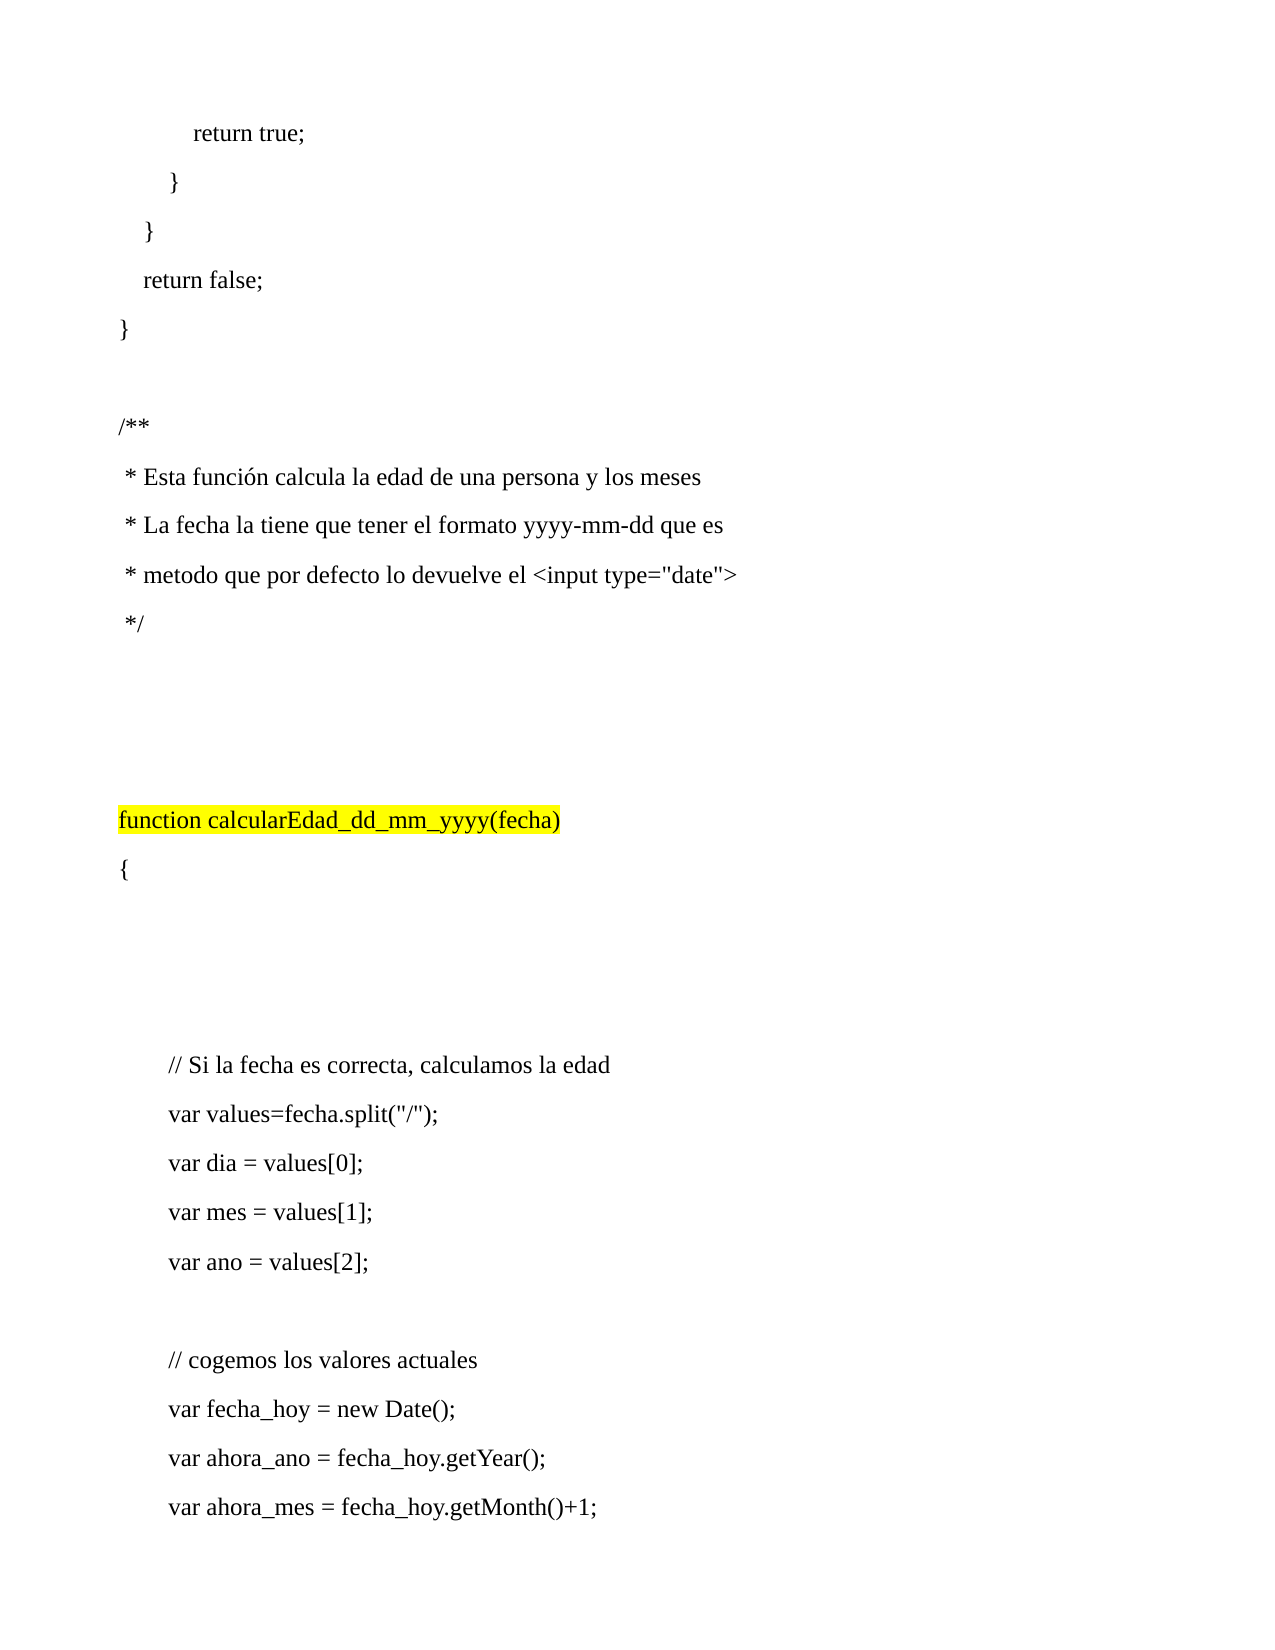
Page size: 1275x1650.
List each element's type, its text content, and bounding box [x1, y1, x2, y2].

text return true; [118, 118, 1157, 147]
text * Esta función calcula la edad de una persona y los meses [118, 462, 1157, 490]
text var mes = values[1]; [118, 1197, 1157, 1226]
text // cogemos los valores actuales [118, 1345, 1157, 1373]
text var fecha_hoy = new Date(); [118, 1394, 1157, 1422]
text return false; [118, 265, 1157, 294]
text */ [118, 609, 1157, 637]
text } [118, 314, 1157, 343]
text } [118, 216, 1157, 245]
text // Si la fecha es correcta, calculamos la edad [118, 1050, 1157, 1079]
text var dia = values[0]; [118, 1148, 1157, 1177]
text /** [118, 412, 1157, 441]
text { [118, 854, 1157, 883]
text var values=fecha.split("/"); [118, 1099, 1157, 1128]
text * metodo que por defecto lo devuelve el <input type="date"> [118, 560, 1157, 588]
text } [118, 167, 1157, 196]
text var ahora_ano = fecha_hoy.getYear(); [118, 1443, 1157, 1472]
text var ano = values[2]; [118, 1247, 1157, 1275]
text var ahora_mes = fecha_hoy.getMonth()+1; [118, 1492, 1157, 1521]
text * La fecha la tiene que tener el formato yyyy-mm-dd que es [118, 511, 1157, 539]
text function calcularEdad_dd_mm_yyyy(fecha) [118, 805, 1157, 834]
